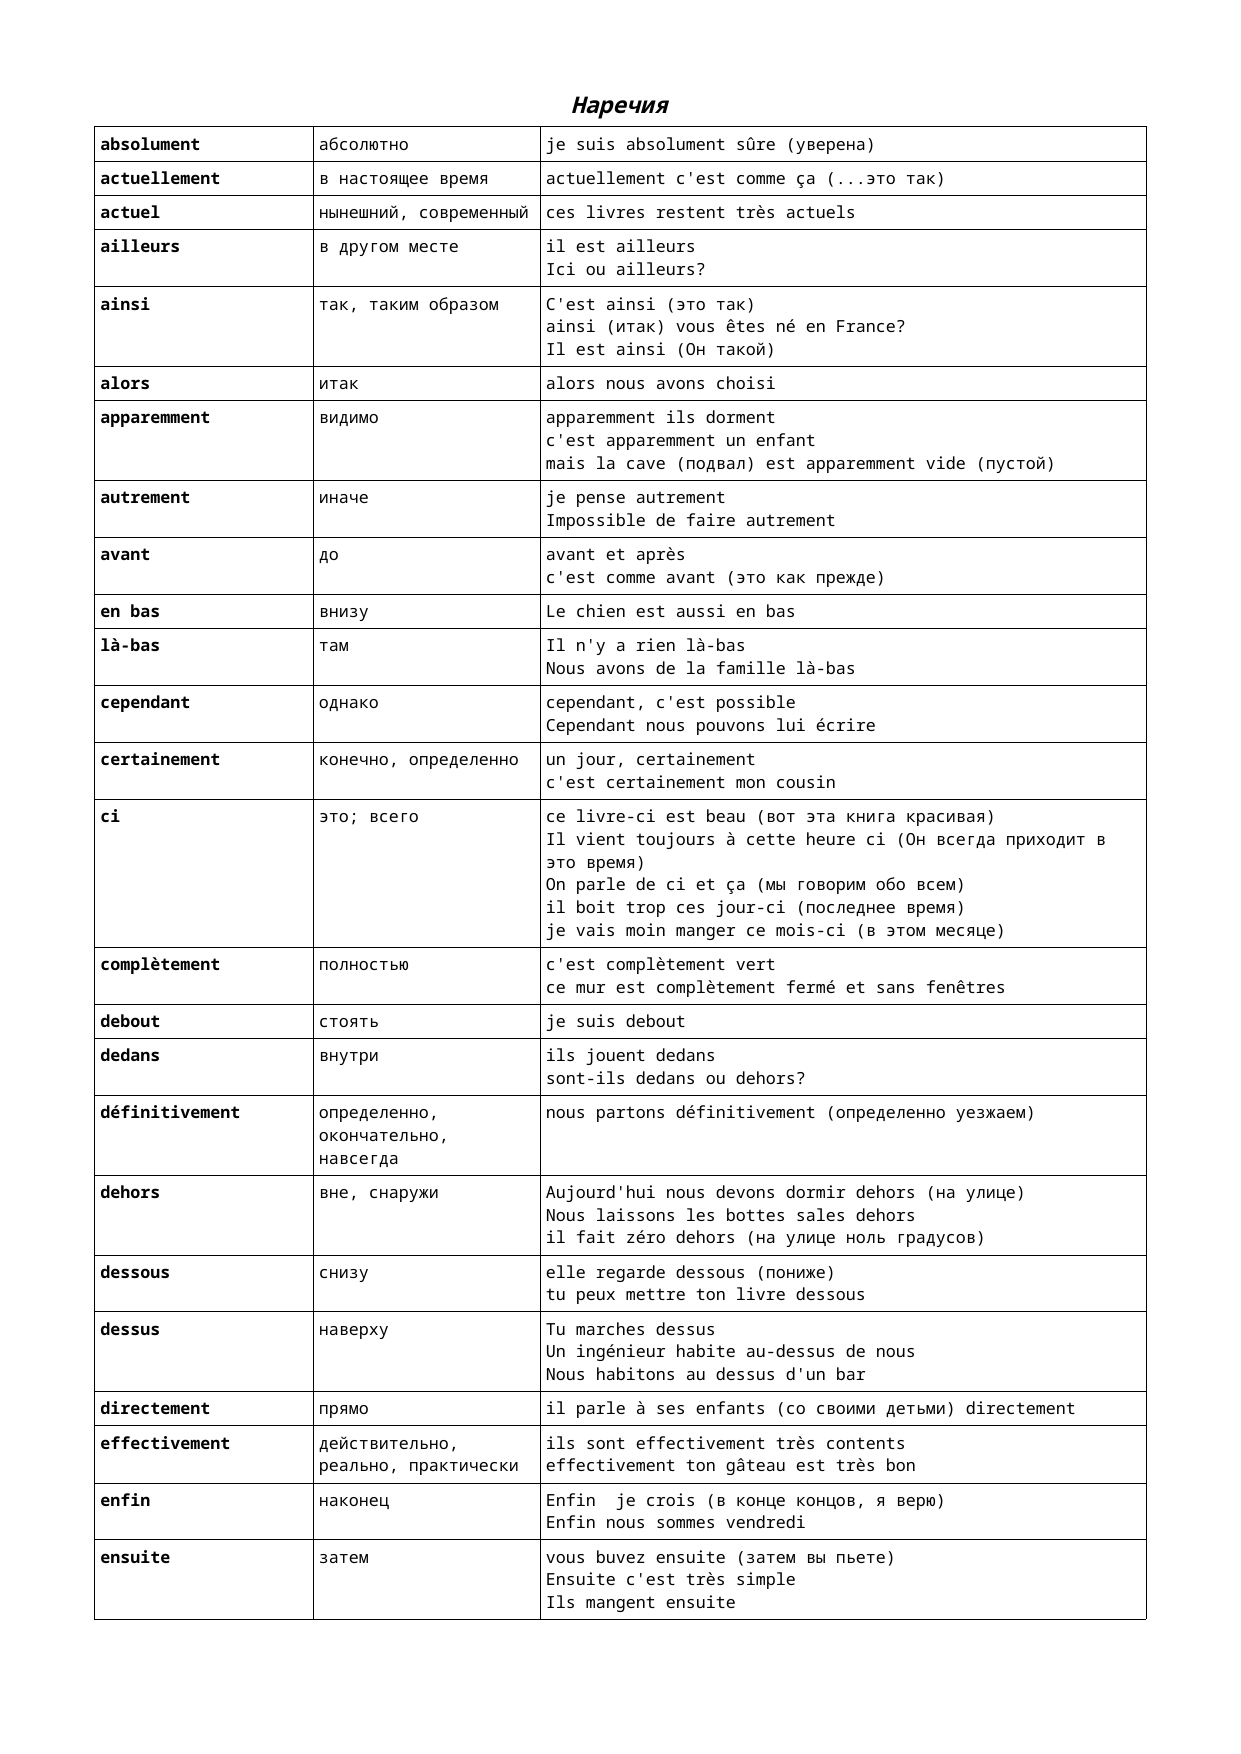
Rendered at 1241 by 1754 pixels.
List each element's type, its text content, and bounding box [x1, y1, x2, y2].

table_cell ce livre-ci est beau (вот эта книга красивая) Il vient toujours à cette heure ci (Он всегда приходит в это время) On parle de ci et ça (мы говорим обо всем) il boit trop ces jour-ci (последнее время) je vais moin manger ce mois-ci (в этом месяце) [541, 800, 1146, 947]
table_header абсолютно [314, 127, 540, 161]
table_cell Enfin je crois (в конце концов, я верю) Enfin nous sommes vendredi [541, 1484, 1146, 1539]
table_cell итак [314, 367, 540, 400]
table_cell un jour, certainement c'est certainement mon cousin [541, 743, 1146, 799]
table_cell certainement [95, 743, 313, 799]
table_header absolument [95, 127, 313, 161]
text Наречия [94, 89, 1146, 120]
table_cell définitivement [95, 1096, 313, 1175]
table_cell ainsi [95, 287, 313, 366]
table_header je suis absolument sûre (уверена) [541, 127, 1146, 161]
table_cell нынешний, современный [314, 196, 540, 229]
table_cell наверху [314, 1312, 540, 1391]
table_cell это; всего [314, 800, 540, 947]
table_cell до [314, 538, 540, 594]
table_cell dessous [95, 1256, 313, 1311]
table_cell прямо [314, 1392, 540, 1425]
table_cell en bas [95, 595, 313, 628]
table_cell Tu marches dessus Un ingénieur habite au-dessus de nous Nous habitons au dessus d'un bar [541, 1312, 1146, 1391]
table_cell dehors [95, 1176, 313, 1254]
table_cell наконец [314, 1484, 540, 1539]
table_cell alors [95, 367, 313, 400]
table_cell снизу [314, 1256, 540, 1311]
table_cell в другом месте [314, 230, 540, 286]
table_cell однако [314, 686, 540, 742]
table_cell C'est ainsi (это так) ainsi (итак) vous êtes né en France? Il est ainsi (Он такой) [541, 287, 1146, 366]
table_cell dedans [95, 1039, 313, 1095]
table_cell vous buvez ensuite (затем вы пьете) Ensuite c'est très simple Ils mangent ensuite [541, 1540, 1146, 1619]
table_cell ailleurs [95, 230, 313, 286]
table_cell directement [95, 1392, 313, 1425]
table_cell затем [314, 1540, 540, 1619]
table_cell actuel [95, 196, 313, 229]
table_cell ces livres restent très actuels [541, 196, 1146, 229]
table_cell debout [95, 1005, 313, 1038]
table_cell nous partons définitivement (определенно уезжаем) [541, 1096, 1146, 1175]
table_cell Il n'y a rien là-bas Nous avons de la famille là-bas [541, 629, 1146, 685]
table_cell complètement [95, 948, 313, 1004]
table_cell ci [95, 800, 313, 947]
table_cell autrement [95, 481, 313, 537]
table_cell действительно, реально, практически [314, 1426, 540, 1482]
table_cell вне, снаружи [314, 1176, 540, 1254]
table_cell dessus [95, 1312, 313, 1391]
table_cell actuellement [95, 162, 313, 195]
table_cell стоять [314, 1005, 540, 1038]
table_cell là-bas [95, 629, 313, 685]
table_cell je pense autrement Impossible de faire autrement [541, 481, 1146, 537]
table_cell Le chien est aussi en bas [541, 595, 1146, 628]
table_cell определенно, окончательно, навсегда [314, 1096, 540, 1175]
table_cell внизу [314, 595, 540, 628]
table_cell avant [95, 538, 313, 594]
table_cell avant et après c'est comme avant (это как прежде) [541, 538, 1146, 594]
table_cell ils sont effectivement très contents effectivement ton gâteau est très bon [541, 1426, 1146, 1482]
table_cell apparemment [95, 401, 313, 480]
table_cell в настоящее время [314, 162, 540, 195]
table_cell effectivement [95, 1426, 313, 1482]
table_cell внутри [314, 1039, 540, 1095]
table_cell cependant [95, 686, 313, 742]
table_cell там [314, 629, 540, 685]
table_cell c'est complètement vert ce mur est complètement fermé et sans fenêtres [541, 948, 1146, 1004]
table_cell il parle à ses enfants (со своими детьми) directement [541, 1392, 1146, 1425]
table_cell actuellement c'est comme ça (...это так) [541, 162, 1146, 195]
table_cell enfin [95, 1484, 313, 1539]
table_cell je suis debout [541, 1005, 1146, 1038]
table_cell alors nous avons choisi [541, 367, 1146, 400]
table_cell так, таким образом [314, 287, 540, 366]
table_cell ensuite [95, 1540, 313, 1619]
table_cell elle regarde dessous (пониже) tu peux mettre ton livre dessous [541, 1256, 1146, 1311]
table_cell apparemment ils dorment c'est apparemment un enfant mais la cave (подвал) est apparemment vide (пустой) [541, 401, 1146, 480]
table_cell видимо [314, 401, 540, 480]
table_cell il est ailleurs Ici ou ailleurs? [541, 230, 1146, 286]
table_cell полностью [314, 948, 540, 1004]
table_cell иначе [314, 481, 540, 537]
table_cell ils jouent dedans sont-ils dedans ou dehors? [541, 1039, 1146, 1095]
table_cell конечно, определенно [314, 743, 540, 799]
table_cell Aujourd'hui nous devons dormir dehors (на улице) Nous laissons les bottes sales dehors il fait zéro dehors (на улице ноль градусов) [541, 1176, 1146, 1254]
table_cell cependant, c'est possible Cependant nous pouvons lui écrire [541, 686, 1146, 742]
